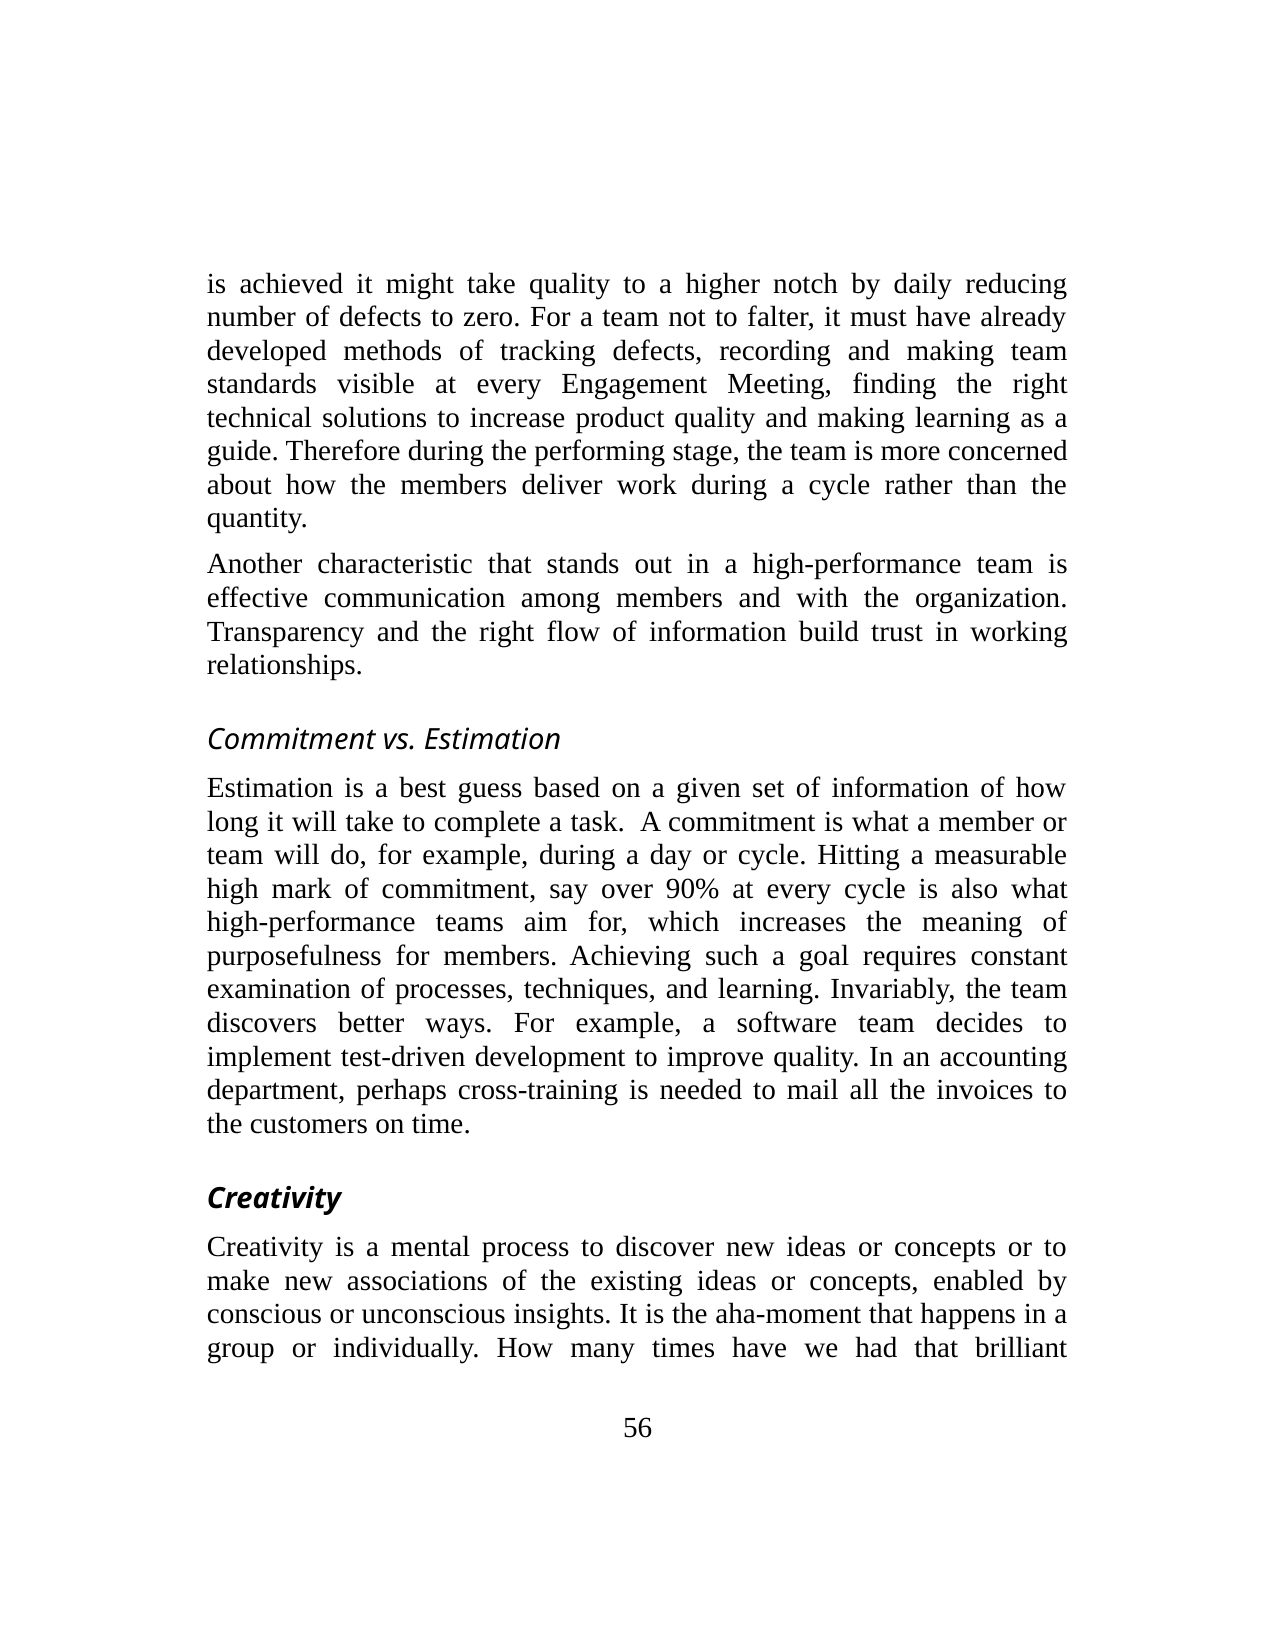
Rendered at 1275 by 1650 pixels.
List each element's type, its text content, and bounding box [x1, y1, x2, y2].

text is achieved it might take quality to a higher notch by daily reducing number of defects to zero. For a team not to falter, it must have already developed methods of tracking defects, recording and making team standards visible at every Engagement Meeting, finding the right technical solutions to increase product quality and making learning as a guide. Therefore during the performing stage, the team is more concerned about how the members deliver work during a cycle rather than the quantity. [207, 266, 1068, 534]
subtitle Commitment vs. Estimation [207, 718, 1068, 758]
subtitle Creativity [207, 1177, 1068, 1217]
text Another characteristic that stands out in a high-performance team is effective communication among members and with the organization. Transparency and the right flow of information build trust in working relationships. [207, 547, 1068, 681]
text Estimation is a best guess based on a given set of information of how long it will take to complete a task. A commitment is what a member or team will do, for example, during a day or cycle. Hitting a measurable high mark of commitment, say over 90% at every cycle is also what high-performance teams aim for, which increases the meaning of purposefulness for members. Achieving such a goal requires constant examination of processes, techniques, and learning. Invariably, the team discovers better ways. For example, a software team decides to implement test-driven development to improve quality. In an accounting department, perhaps cross-training is needed to mail all the invoices to the customers on time. [207, 770, 1068, 1139]
text Creativity is a mental process to discover new ideas or concepts or to make new associations of the existing ideas or concepts, enabled by conscious or unconscious insights. It is the aha-moment that happens in a group or individually. How many times have we had that brilliant [207, 1229, 1068, 1363]
